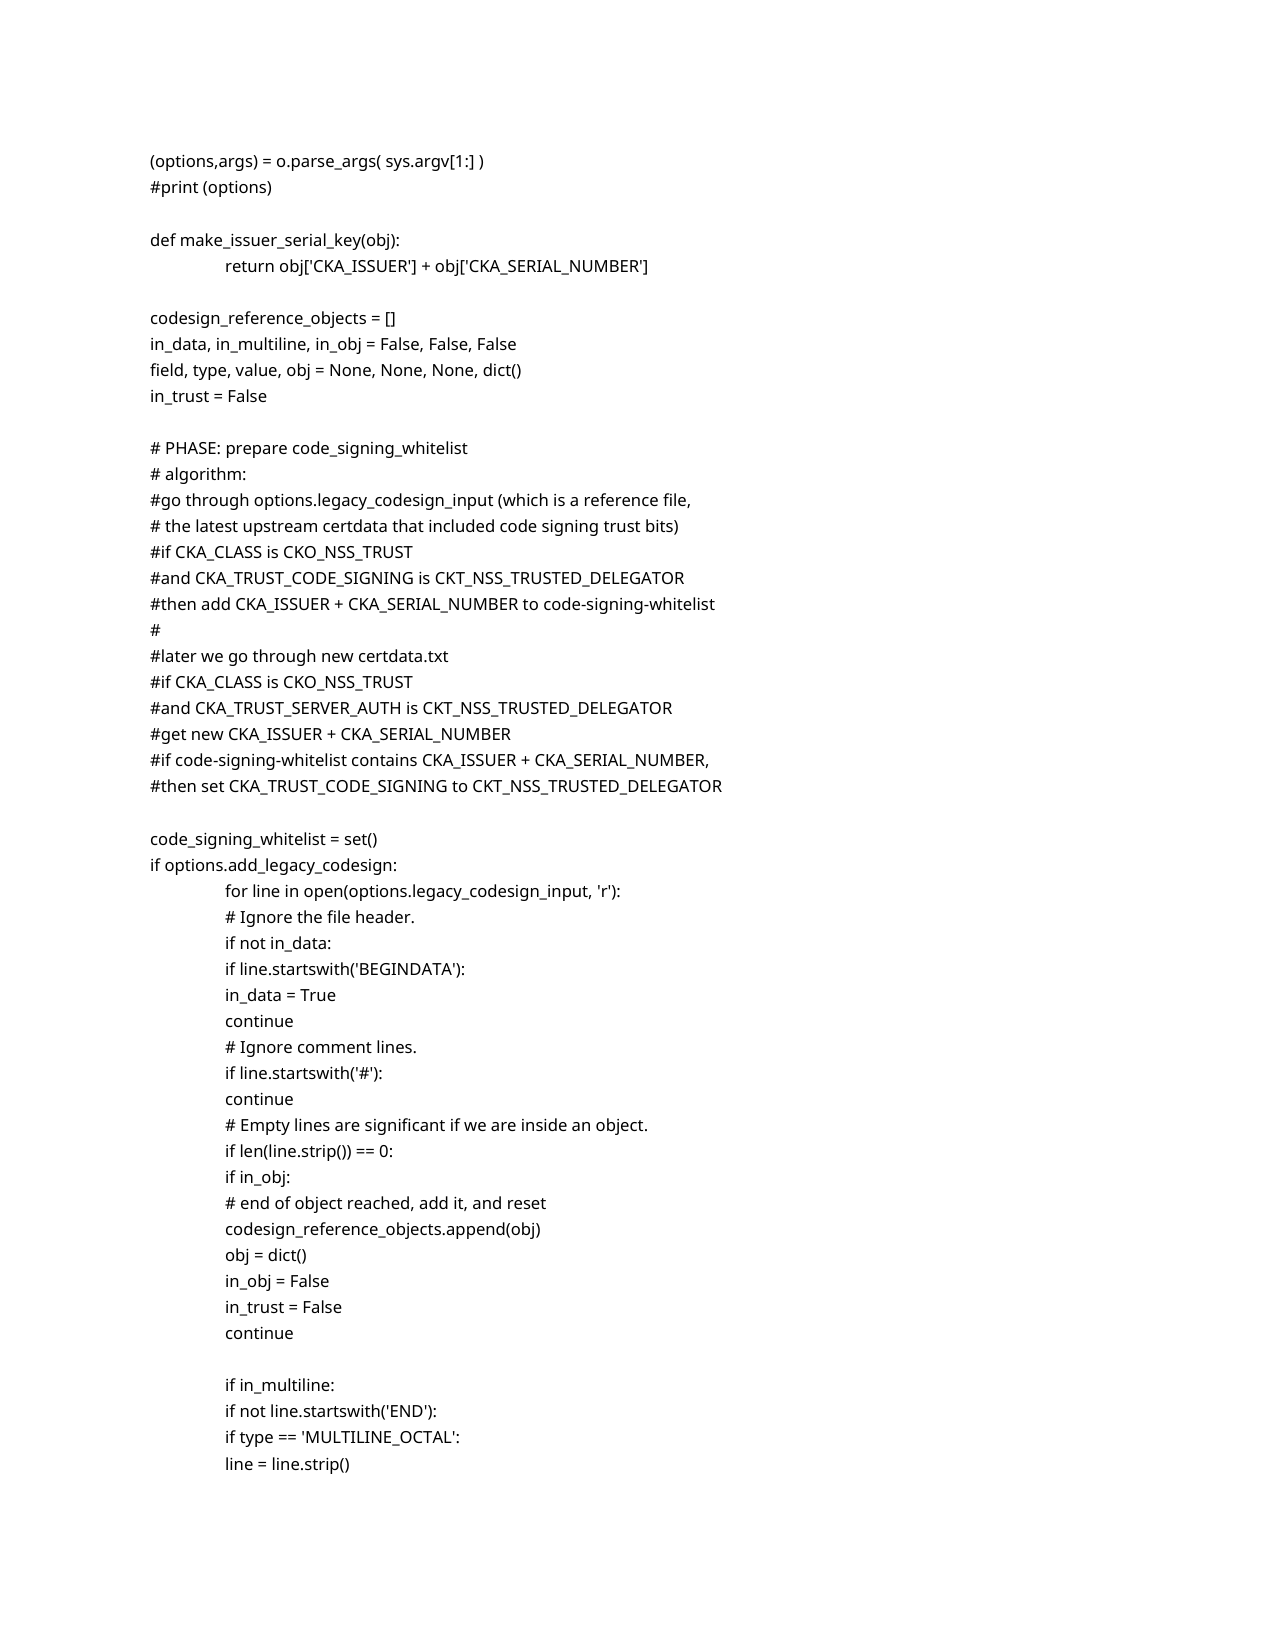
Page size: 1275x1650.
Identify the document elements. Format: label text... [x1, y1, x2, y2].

text in_obj = False [150, 1270, 1125, 1292]
text if len(line.strip()) == 0: [150, 1139, 1125, 1162]
text #go through options.legacy_codesign_input (which is a reference file, [150, 488, 1125, 511]
text #print (options) [150, 176, 1125, 199]
text codesign_reference_objects.append(obj) [150, 1218, 1125, 1240]
text #if CKA_CLASS is CKO_NSS_TRUST [150, 541, 1125, 563]
text code_signing_whitelist = set() [150, 827, 1125, 850]
text field, type, value, obj = None, None, None, dict() [150, 358, 1125, 381]
text if options.add_legacy_codesign: [150, 853, 1125, 876]
text if in_multiline: [150, 1374, 1125, 1397]
text # the latest upstream certdata that included code signing trust bits) [150, 514, 1125, 537]
text #then add CKA_ISSUER + CKA_SERIAL_NUMBER to code-signing-whitelist [150, 593, 1125, 615]
text # Ignore the file header. [150, 905, 1125, 928]
text # Ignore comment lines. [150, 1035, 1125, 1058]
text if type == 'MULTILINE_OCTAL': [150, 1426, 1125, 1449]
text #and CKA_TRUST_CODE_SIGNING is CKT_NSS_TRUSTED_DELEGATOR [150, 567, 1125, 589]
text if in_obj: [150, 1166, 1125, 1188]
text if line.startswith('BEGINDATA'): [150, 957, 1125, 980]
text for line in open(options.legacy_codesign_input, 'r'): [150, 879, 1125, 902]
text # algorithm: [150, 462, 1125, 485]
text line = line.strip() [150, 1452, 1125, 1475]
text if line.startswith('#'): [150, 1061, 1125, 1084]
text # end of object reached, add it, and reset [150, 1192, 1125, 1214]
text #if code-signing-whitelist contains CKA_ISSUER + CKA_SERIAL_NUMBER, [150, 749, 1125, 772]
text #then set CKA_TRUST_CODE_SIGNING to CKT_NSS_TRUSTED_DELEGATOR [150, 775, 1125, 798]
text continue [150, 1322, 1125, 1344]
text in_data = True [150, 983, 1125, 1006]
text (options,args) = o.parse_args( sys.argv[1:] ) [150, 150, 1125, 173]
text def make_issuer_serial_key(obj): [150, 228, 1125, 251]
text #get new CKA_ISSUER + CKA_SERIAL_NUMBER [150, 723, 1125, 746]
text if not line.startswith('END'): [150, 1400, 1125, 1423]
text # Empty lines are significant if we are inside an object. [150, 1113, 1125, 1136]
text # PHASE: prepare code_signing_whitelist [150, 436, 1125, 459]
text in_data, in_multiline, in_obj = False, False, False [150, 332, 1125, 355]
text in_trust = False [150, 384, 1125, 407]
text in_trust = False [150, 1296, 1125, 1318]
text continue [150, 1009, 1125, 1032]
text if not in_data: [150, 931, 1125, 954]
text #and CKA_TRUST_SERVER_AUTH is CKT_NSS_TRUSTED_DELEGATOR [150, 697, 1125, 719]
text #if CKA_CLASS is CKO_NSS_TRUST [150, 671, 1125, 693]
text # [150, 619, 1125, 641]
text obj = dict() [150, 1244, 1125, 1266]
text #later we go through new certdata.txt [150, 645, 1125, 667]
text continue [150, 1087, 1125, 1110]
text codesign_reference_objects = [] [150, 306, 1125, 329]
text return obj['CKA_ISSUER'] + obj['CKA_SERIAL_NUMBER'] [150, 254, 1125, 277]
